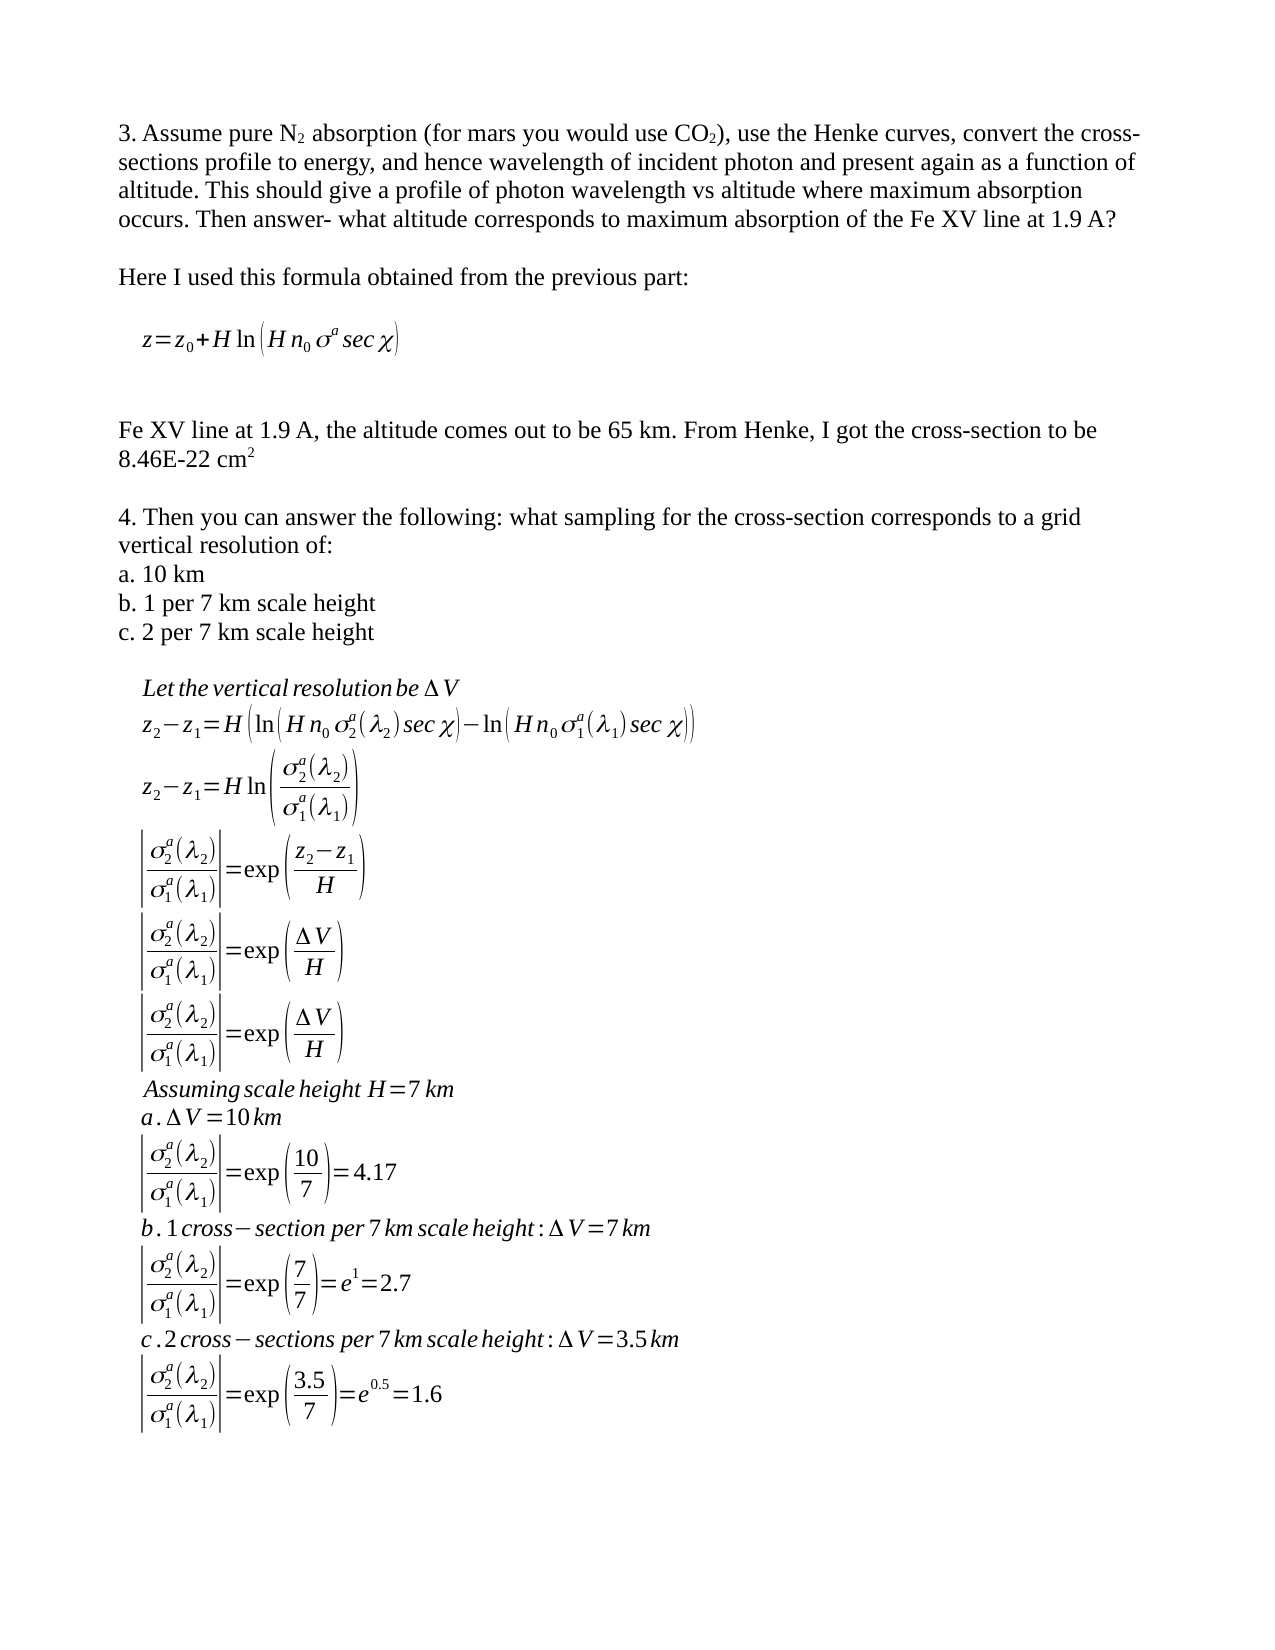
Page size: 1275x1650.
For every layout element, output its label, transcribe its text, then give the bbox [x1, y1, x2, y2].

text c. 2 per 7 km scale height [118, 617, 1157, 646]
text b. 1 per 7 km scale height [118, 588, 1157, 617]
text 4. Then you can answer the following: what sampling for the cross-section corresponds to a grid vertical resolution of: [118, 502, 1157, 559]
text Fe XV line at 1.9 A, the altitude comes out to be 65 km. From Henke, I got the cross-section to be 8.46E-22 cm2 [118, 416, 1157, 473]
text Here I used this formula obtained from the previous part: [118, 262, 1157, 291]
text a. 10 km [118, 559, 1157, 588]
text 3. Assume pure N2 absorption (for mars you would use CO2), use the Henke curves, convert the cross-sections profile to energy, and hence wavelength of incident photon and present again as a function of altitude. This should give a profile of photon wavelength vs altitude where maximum absorption occurs. Then answer- what altitude corresponds to maximum absorption of the Fe XV line at 1.9 A? [118, 118, 1157, 233]
